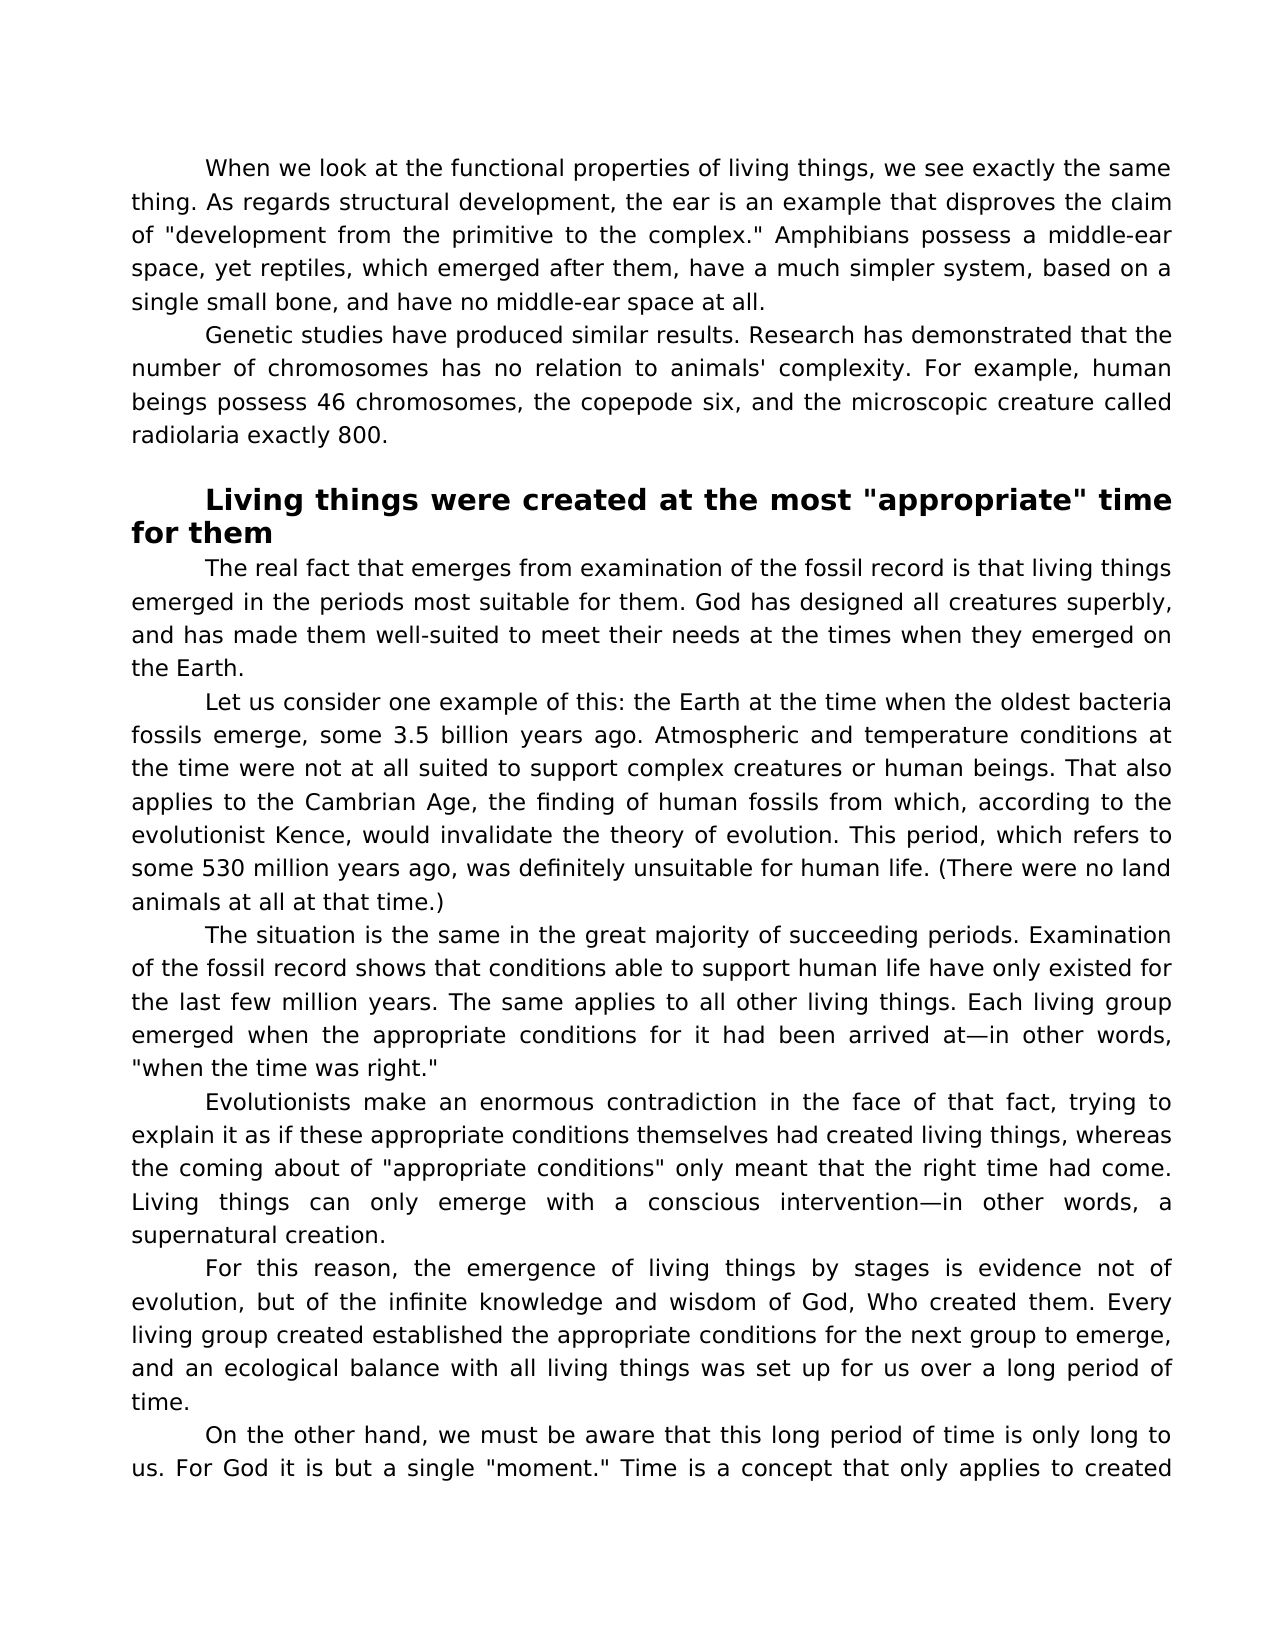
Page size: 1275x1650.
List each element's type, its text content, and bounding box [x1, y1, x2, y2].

text The real fact that emerges from examination of the fossil record is that living things emerged in the periods most suitable for them. God has designed all creatures superbly, and has made them well-suited to meet their needs at the times when they emerged on the Earth. [131, 550, 1174, 683]
text Genetic studies have produced similar results. Research has demonstrated that the number of chromosomes has no relation to animals' complexity. For example, human beings possess 46 chromosomes, the copepode six, and the microscopic creature called radiolaria exactly 800. [131, 317, 1174, 450]
text For this reason, the emergence of living things by stages is evidence not of evolution, but of the infinite knowledge and wisdom of God, Who created them. Every living group created established the appropriate conditions for the next group to emerge, and an ecological balance with all living things was set up for us over a long period of time. [131, 1250, 1174, 1417]
text When we look at the functional properties of living things, we see exactly the same thing. As regards structural development, the ear is an example that disproves the claim of "development from the primitive to the complex." Amphibians possess a middle-ear space, yet reptiles, which emerged after them, have a much simpler system, based on a single small bone, and have no middle-ear space at all. [131, 150, 1174, 317]
text The situation is the same in the great majority of succeeding periods. Examination of the fossil record shows that conditions able to support human life have only existed for the last few million years. The same applies to all other living things. Each living group emerged when the appropriate conditions for it had been arrived at—in other words, "when the time was right." [131, 917, 1174, 1083]
text Let us consider one example of this: the Earth at the time when the oldest bacteria fossils emerge, some 3.5 billion years ago. Atmospheric and temperature conditions at the time were not at all suited to support complex creatures or human beings. That also applies to the Cambrian Age, the finding of human fossils from which, according to the evolutionist Kence, would invalidate the theory of evolution. This period, which refers to some 530 million years ago, was definitely unsuitable for human life. (There were no land animals at all at that time.) [131, 683, 1174, 917]
text Living things were created at the most "appropriate" time for them [131, 483, 1174, 550]
text On the other hand, we must be aware that this long period of time is only long to us. For God it is but a single "moment." Time is a concept that only applies to created [131, 1417, 1174, 1483]
text Evolutionists make an enormous contradiction in the face of that fact, trying to explain it as if these appropriate conditions themselves had created living things, whereas the coming about of "appropriate conditions" only meant that the right time had come. Living things can only emerge with a conscious intervention—in other words, a supernatural creation. [131, 1083, 1174, 1250]
